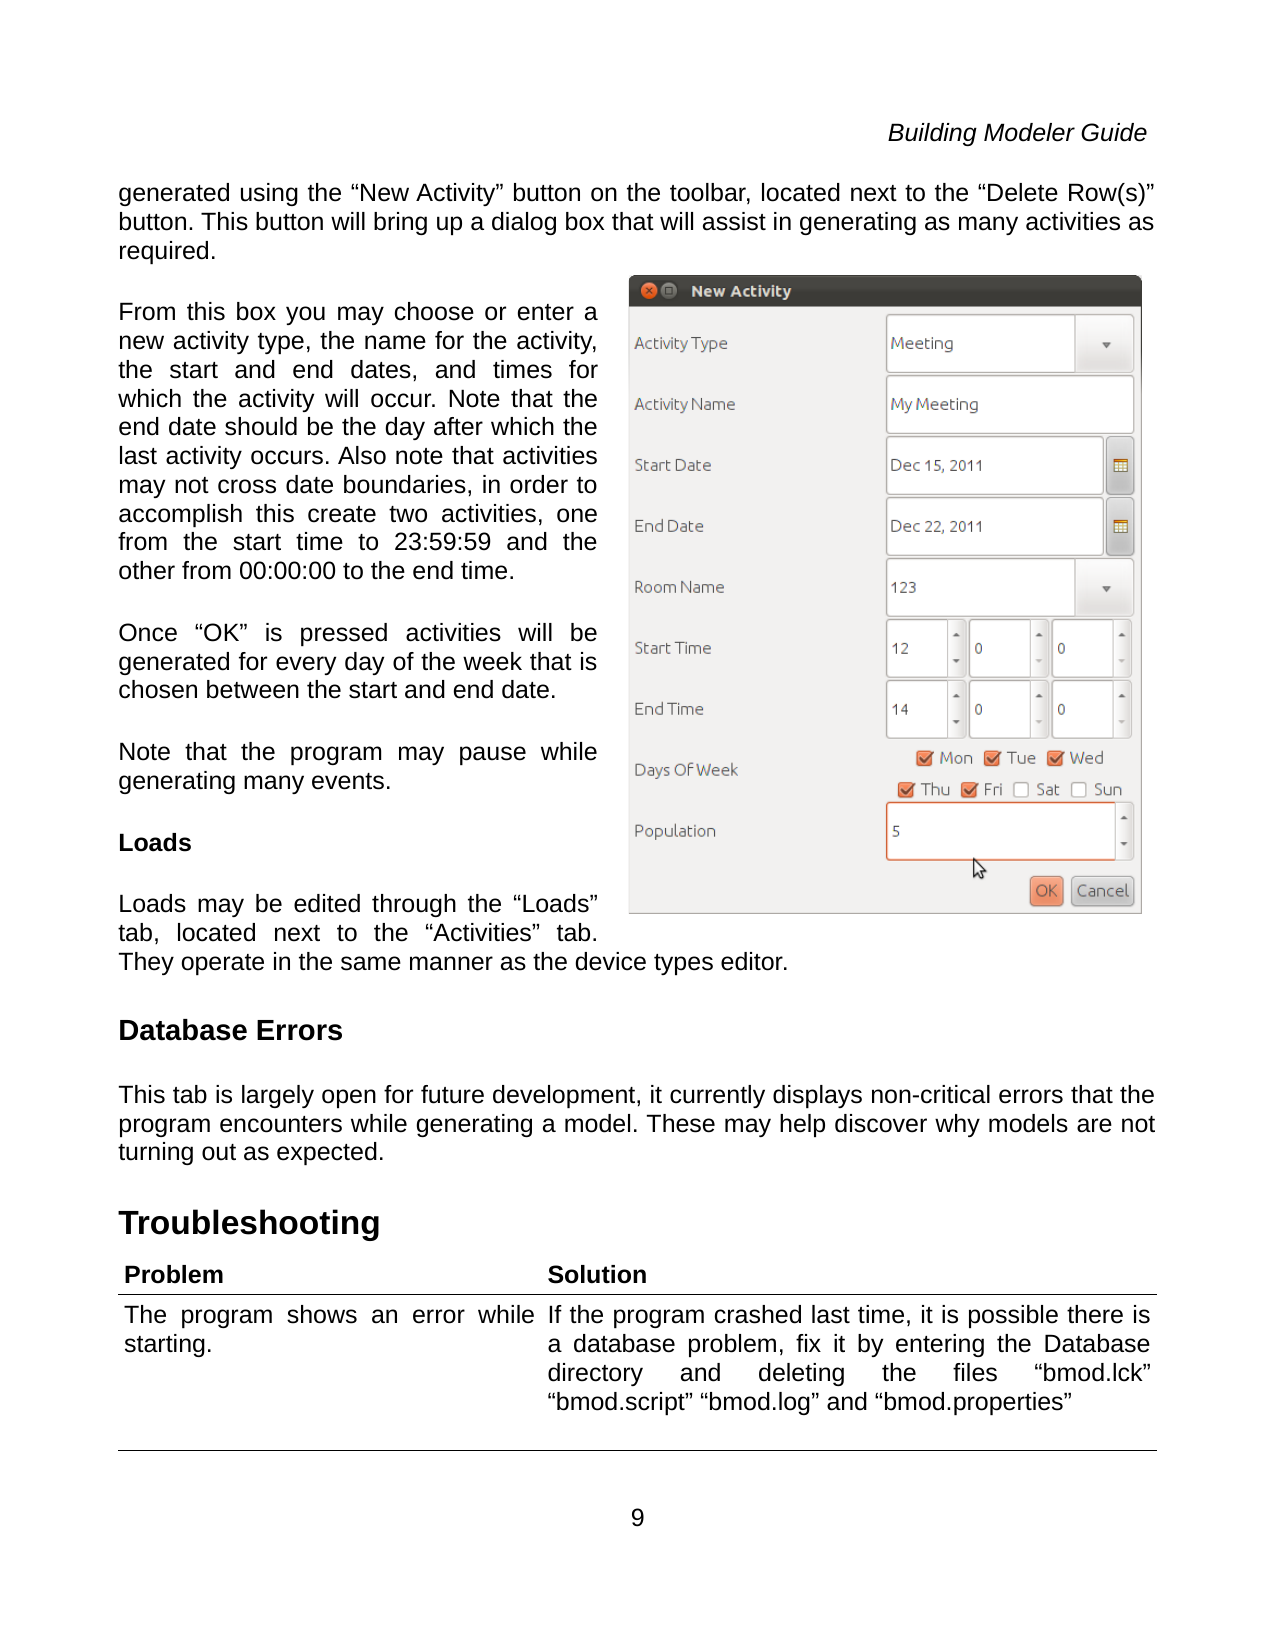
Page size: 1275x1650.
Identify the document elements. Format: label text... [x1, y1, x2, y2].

text [1142, 828, 1157, 856]
text generated using the “New Activity” button on the toolbar, located next to the “Delete Row(s)” button. This button will bring up a dialog box that will assist in generating as many activities as required. [118, 178, 1157, 264]
picture [628, 275, 1142, 914]
table_cell If the program crashed last time, it is possible there is a database problem, fix it by entering the Database directory and deleting the files “bmod.lck” “bmod.script” “bmod.log” and “bmod.properties” [542, 1295, 1157, 1450]
subtitle Database Errors [118, 1013, 1157, 1046]
table_header Problem [118, 1254, 542, 1294]
text Once “OK” is pressed activities will be generated for every day of the week that is chosen between the start and end date. [118, 618, 628, 704]
text This tab is largely open for future development, it currently displays non-critical errors that the program encounters while generating a model. These may help discover why models are not turning out as expected. [118, 1080, 1157, 1166]
table_cell The program shows an error while starting. [118, 1295, 542, 1450]
subtitle Troubleshooting [118, 1203, 1157, 1242]
text Note that the program may pause while generating many events. [118, 737, 628, 795]
text Loads [118, 828, 628, 856]
text Loads may be edited through the “Loads” tab, located next to the “Activities” tab. They operate in the same manner as the device types editor. [118, 889, 1157, 976]
text From this box you may choose or enter a new activity type, the name for the activity, the start and end dates, and times for which the activity will occur. Note that the end date should be the day after which the last activity occurs. Also note that activities may not cross date boundaries, in order to accomplish this create two activities, one from the start time to 23:59:59 and the other from 00:00:00 to the end time. [118, 297, 628, 585]
table_header Solution [542, 1254, 1157, 1294]
